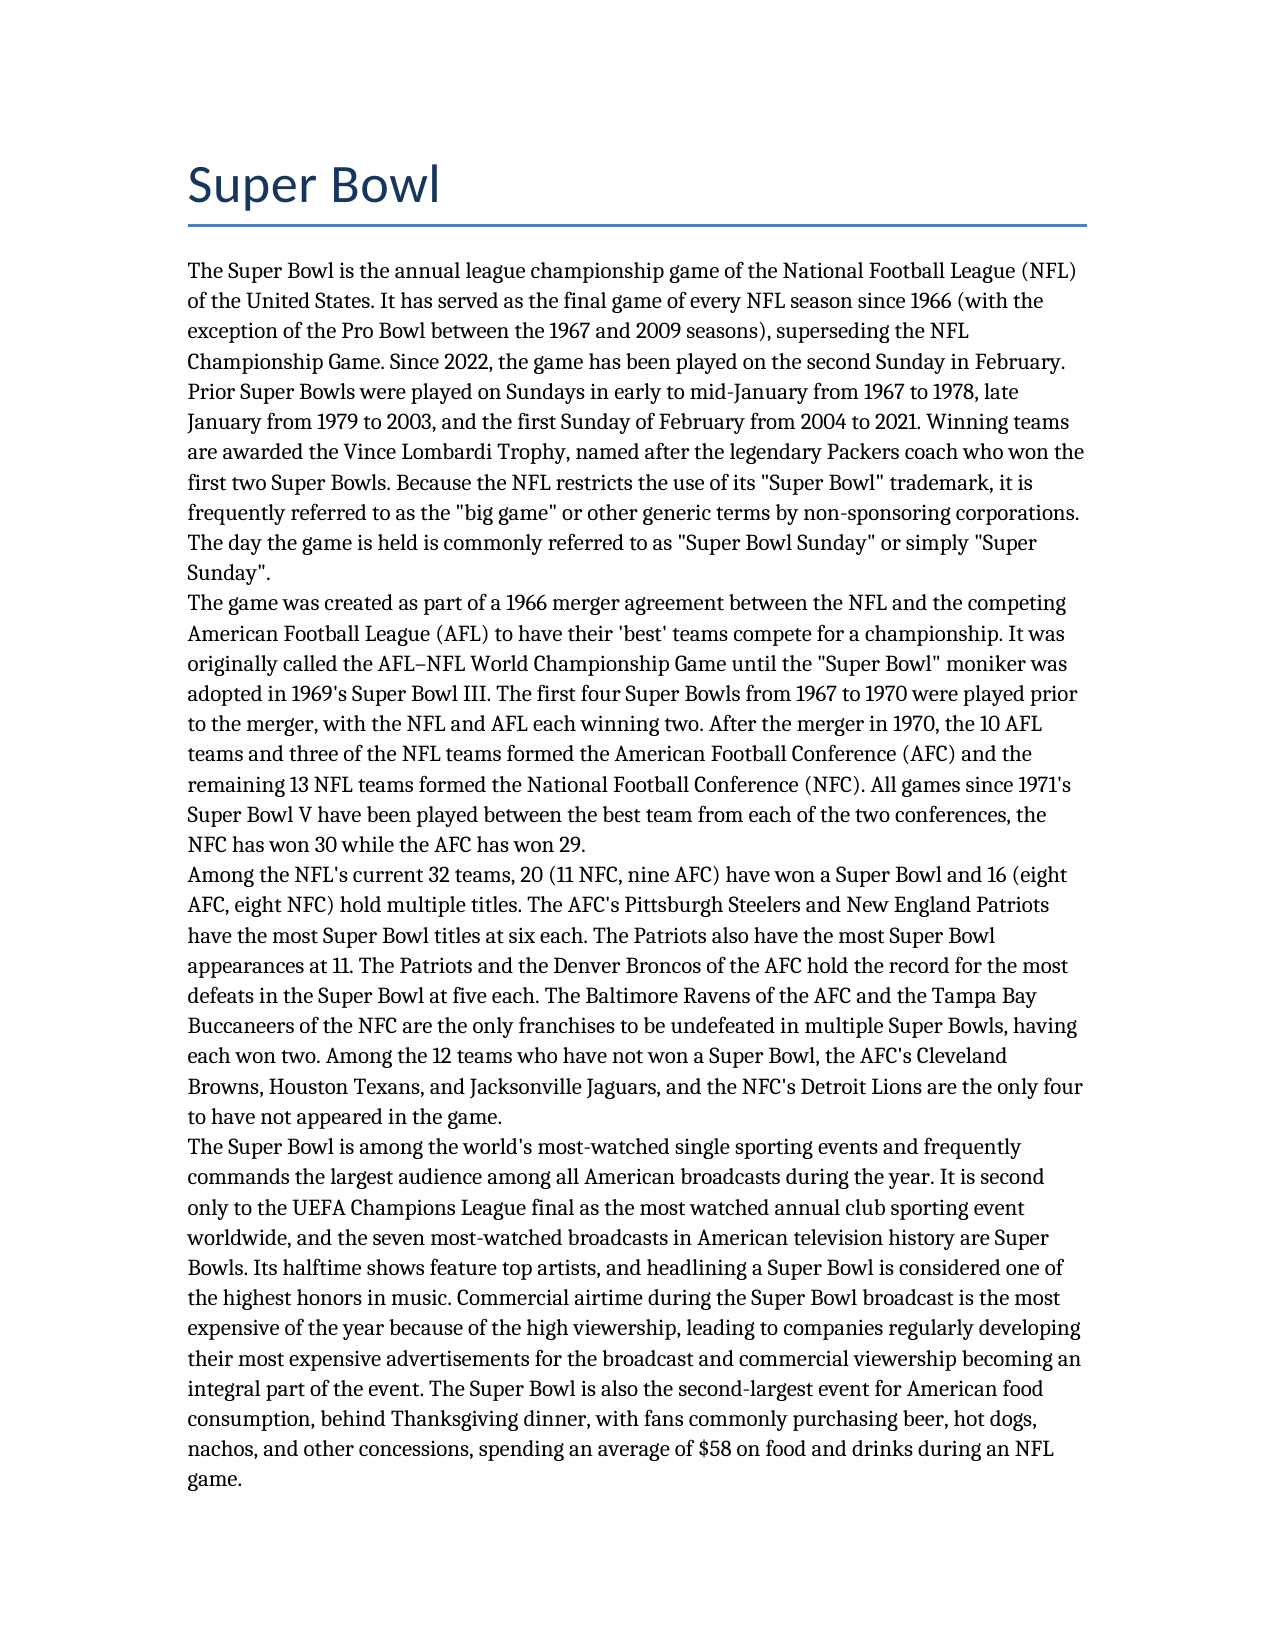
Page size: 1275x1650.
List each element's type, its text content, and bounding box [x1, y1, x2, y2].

title Super Bowl [187, 150, 1087, 227]
text The Super Bowl is the annual league championship game of the National Football League (NFL) of the United States. It has served as the final game of every NFL season since 1966 (with the exception of the Pro Bowl between the 1967 and 2009 seasons), superseding the NFL Championship Game. Since 2022, the game has been played on the second Sunday in February. Prior Super Bowls were played on Sundays in early to mid-January from 1967 to 1978, late January from 1979 to 2003, and the first Sunday of February from 2004 to 2021. Winning teams are awarded the Vince Lombardi Trophy, named after the legendary Packers coach who won the first two Super Bowls. Because the NFL restricts the use of its "Super Bowl" trademark, it is frequently referred to as the "big game" or other generic terms by non-sponsoring corporations. The day the game is held is commonly referred to as "Super Bowl Sunday" or simply "Super Sunday". The game was created as part of a 1966 merger agreement between the NFL and the competing American Football League (AFL) to have their 'best' teams compete for a championship. It was originally called the AFL–NFL World Championship Game until the "Super Bowl" moniker was adopted in 1969's Super Bowl III. The first four Super Bowls from 1967 to 1970 were played prior to the merger, with the NFL and AFL each winning two. After the merger in 1970, the 10 AFL teams and three of the NFL teams formed the American Football Conference (AFC) and the remaining 13 NFL teams formed the National Football Conference (NFC). All games since 1971's Super Bowl V have been played between the best team from each of the two conferences, the NFC has won 30 while the AFC has won 29. Among the NFL's current 32 teams, 20 (11 NFC, nine AFC) have won a Super Bowl and 16 (eight AFC, eight NFC) hold multiple titles. The AFC's Pittsburgh Steelers and New England Patriots have the most Super Bowl titles at six each. The Patriots also have the most Super Bowl appearances at 11. The Patriots and the Denver Broncos of the AFC hold the record for the most defeats in the Super Bowl at five each. The Baltimore Ravens of the AFC and the Tampa Bay Buccaneers of the NFC are the only franchises to be undefeated in multiple Super Bowls, having each won two. Among the 12 teams who have not won a Super Bowl, the AFC's Cleveland Browns, Houston Texans, and Jacksonville Jaguars, and the NFC's Detroit Lions are the only four to have not appeared in the game. The Super Bowl is among the world's most-watched single sporting events and frequently commands the largest audience among all American broadcasts during the year. It is second only to the UEFA Champions League final as the most watched annual club sporting event worldwide, and the seven most-watched broadcasts in American television history are Super Bowls. Its halftime shows feature top artists, and headlining a Super Bowl is considered one of the highest honors in music. Commercial airtime during the Super Bowl broadcast is the most expensive of the year because of the high viewership, leading to companies regularly developing their most expensive advertisements for the broadcast and commercial viewership becoming an integral part of the event. The Super Bowl is also the second-largest event for American food consumption, behind Thanksgiving dinner, with fans commonly purchasing beer, hot dogs, nachos, and other concessions, spending an average of $58 on food and drinks during an NFL game. [187, 258, 1087, 1492]
